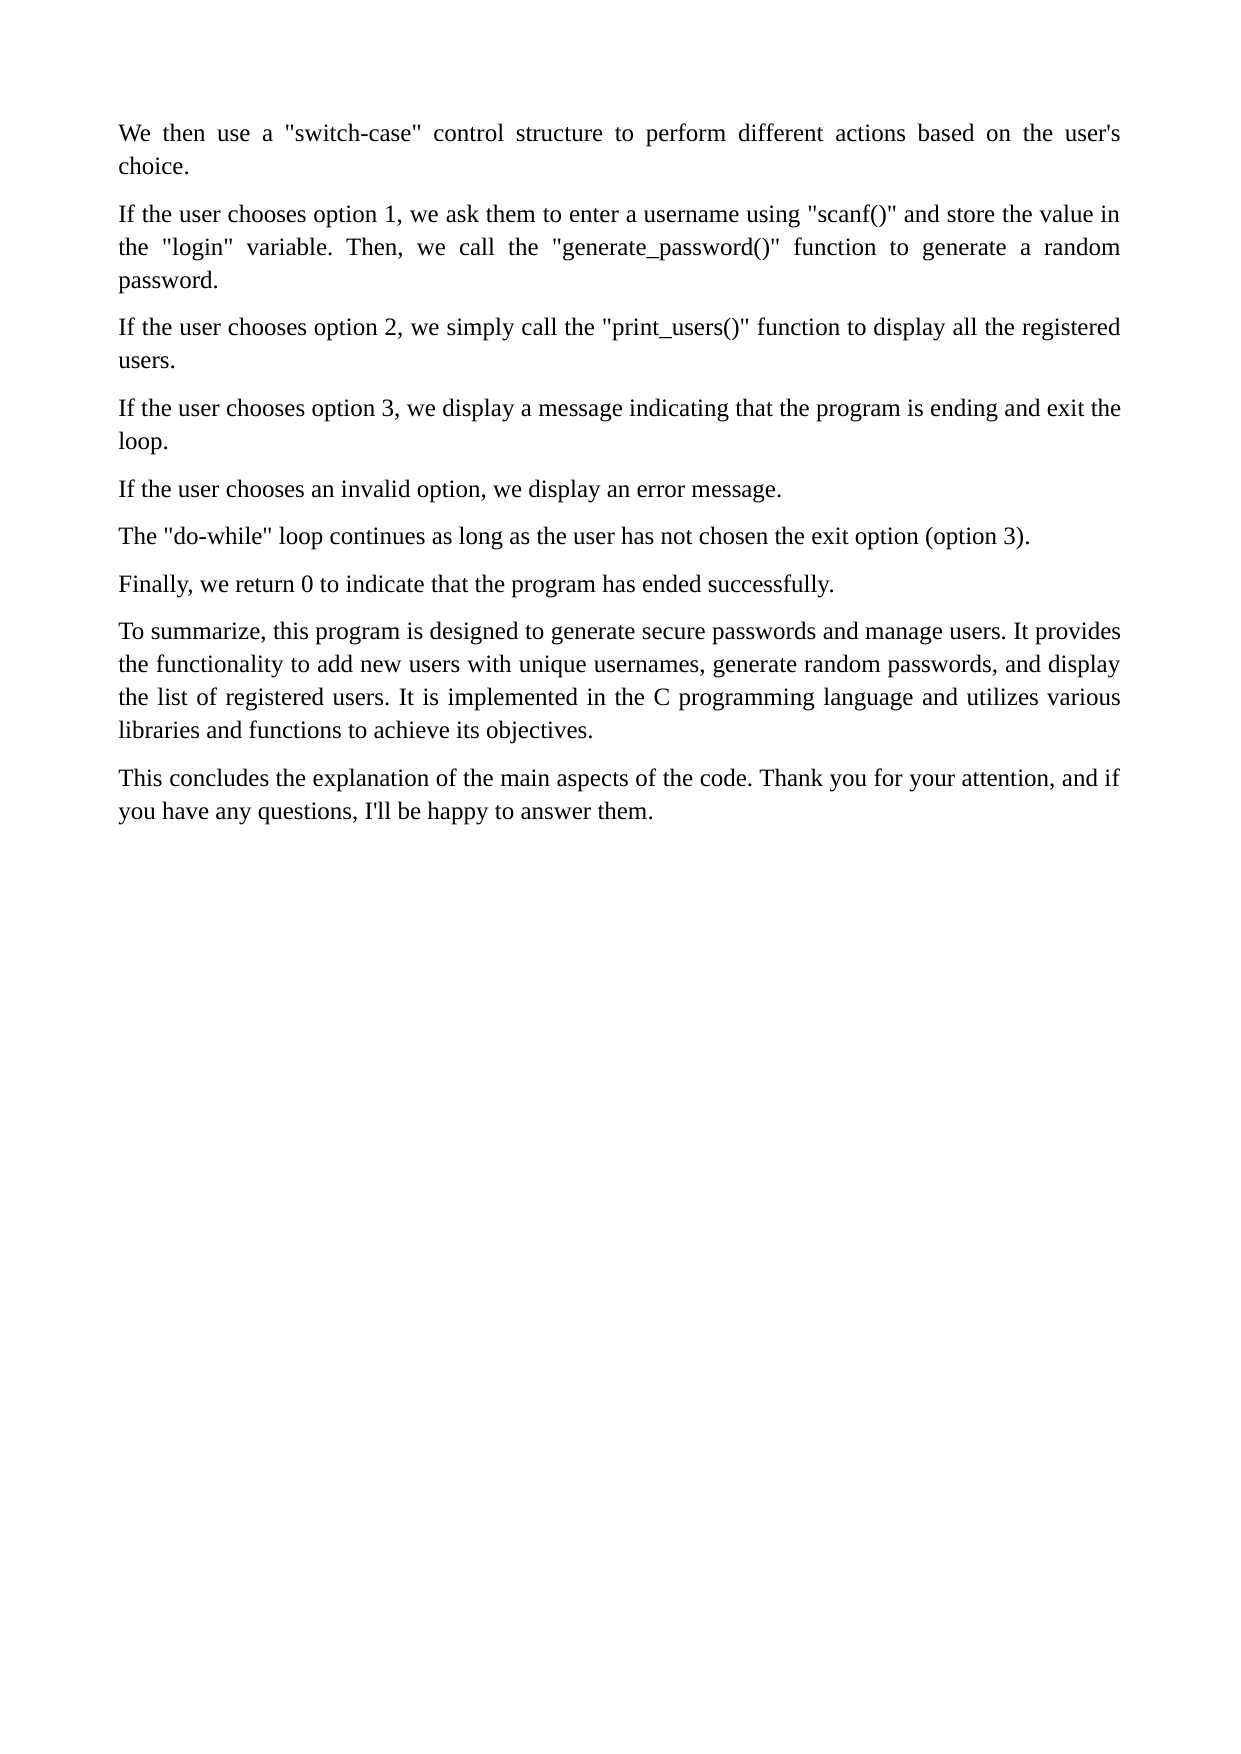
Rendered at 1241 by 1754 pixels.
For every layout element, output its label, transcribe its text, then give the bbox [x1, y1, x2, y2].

text If the user chooses an invalid option, we display an error message. [118, 474, 1122, 502]
text If the user chooses option 1, we ask them to enter a username using "scanf()" and store the value in the "login" variable. Then, we call the "generate_password()" function to generate a random password. [118, 199, 1122, 293]
text The "do-while" loop continues as long as the user has not chosen the exit option (option 3). [118, 521, 1122, 550]
text If the user chooses option 2, we simply call the "print_users()" function to display all the registered users. [118, 312, 1122, 374]
text If the user chooses option 3, we display a message indicating that the program is ending and exit the loop. [118, 393, 1122, 455]
text This concludes the explanation of the main aspects of the code. Thank you for your attention, and if you have any questions, I'll be happy to answer them. [118, 763, 1122, 825]
text To summarize, this program is designed to generate secure passwords and manage users. It provides the functionality to add new users with unique usernames, generate random passwords, and display the list of registered users. It is implemented in the C programming language and utilizes various libraries and functions to achieve its objectives. [118, 616, 1122, 744]
text Finally, we return 0 to indicate that the program has ended successfully. [118, 569, 1122, 598]
text We then use a "switch-case" control structure to perform different actions based on the user's choice. [118, 118, 1122, 180]
